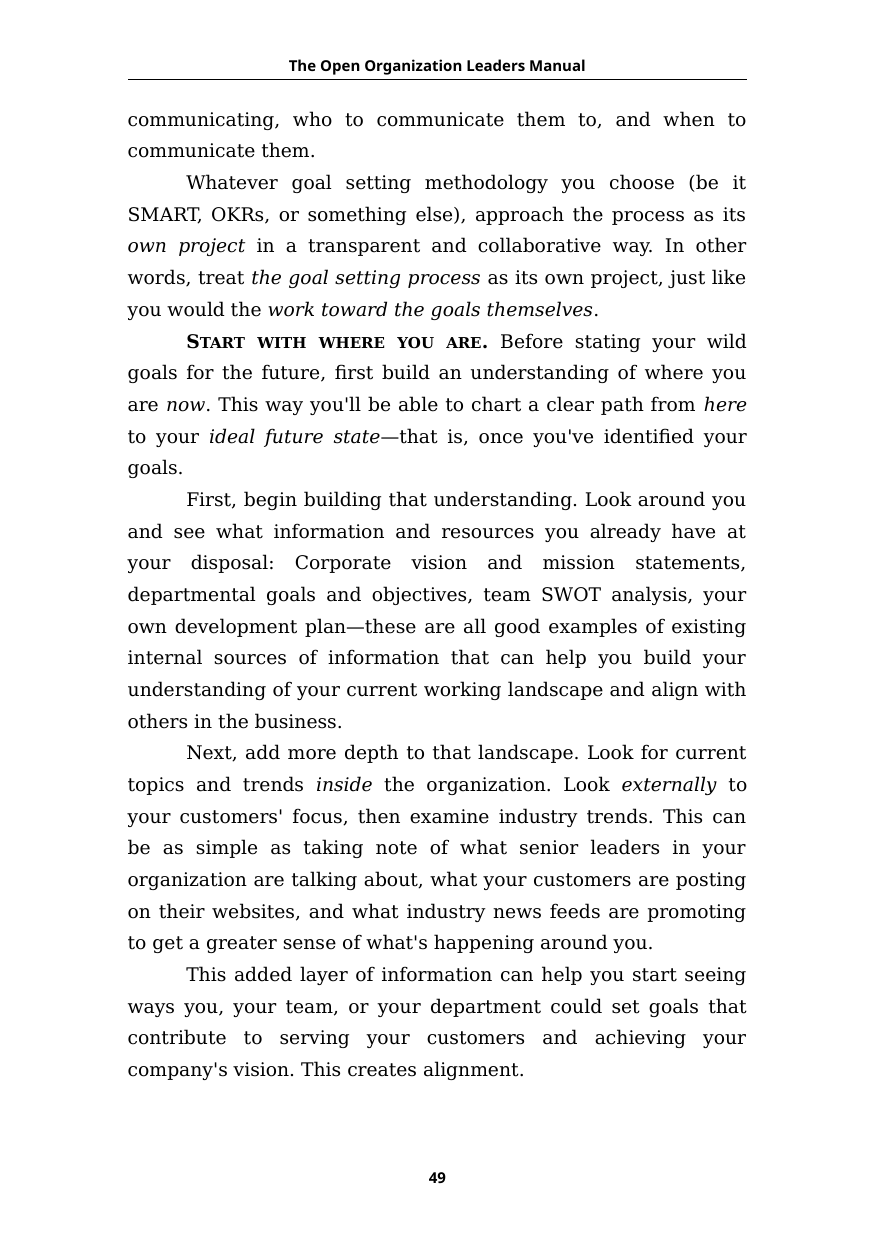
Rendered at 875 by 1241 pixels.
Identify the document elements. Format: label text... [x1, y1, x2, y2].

text Whatever goal setting methodology you choose (be it SMART, OKRs, or something else), approach the process as its own project in a transparent and collaborative way. In other words, treat the goal setting process as its own project, just like you would the work toward the goals themselves. [127, 172, 747, 321]
text First, begin building that understanding. Look around you and see what information and resources you already have at your disposal: Corporate vision and mission statements, departmental goals and objectives, team SWOT analysis, your own development plan—these are all good examples of existing internal sources of information that can help you build your understanding of your current working landscape and align with others in the business. [127, 489, 747, 732]
text Next, add more depth to that landscape. Look for current topics and trends inside the organization. Look externally to your customers' focus, then examine industry trends. This can be as simple as taking note of what senior leaders in your organization are talking about, what your customers are posting on their websites, and what industry news feeds are promoting to get a greater sense of what's happening around you. [127, 742, 747, 954]
text communicating, who to communicate them to, and when to communicate them. [127, 109, 747, 162]
text This added layer of information can help you start seeing ways you, your team, or your department could set goals that contribute to serving your customers and achieving your company's vision. This creates alignment. [127, 964, 747, 1081]
text Start with where you are. Before stating your wild goals for the future, first build an understanding of where you are now. This way you'll be able to chart a clear path from here to your ideal future state—that is, once you've identified your goals. [127, 330, 747, 479]
